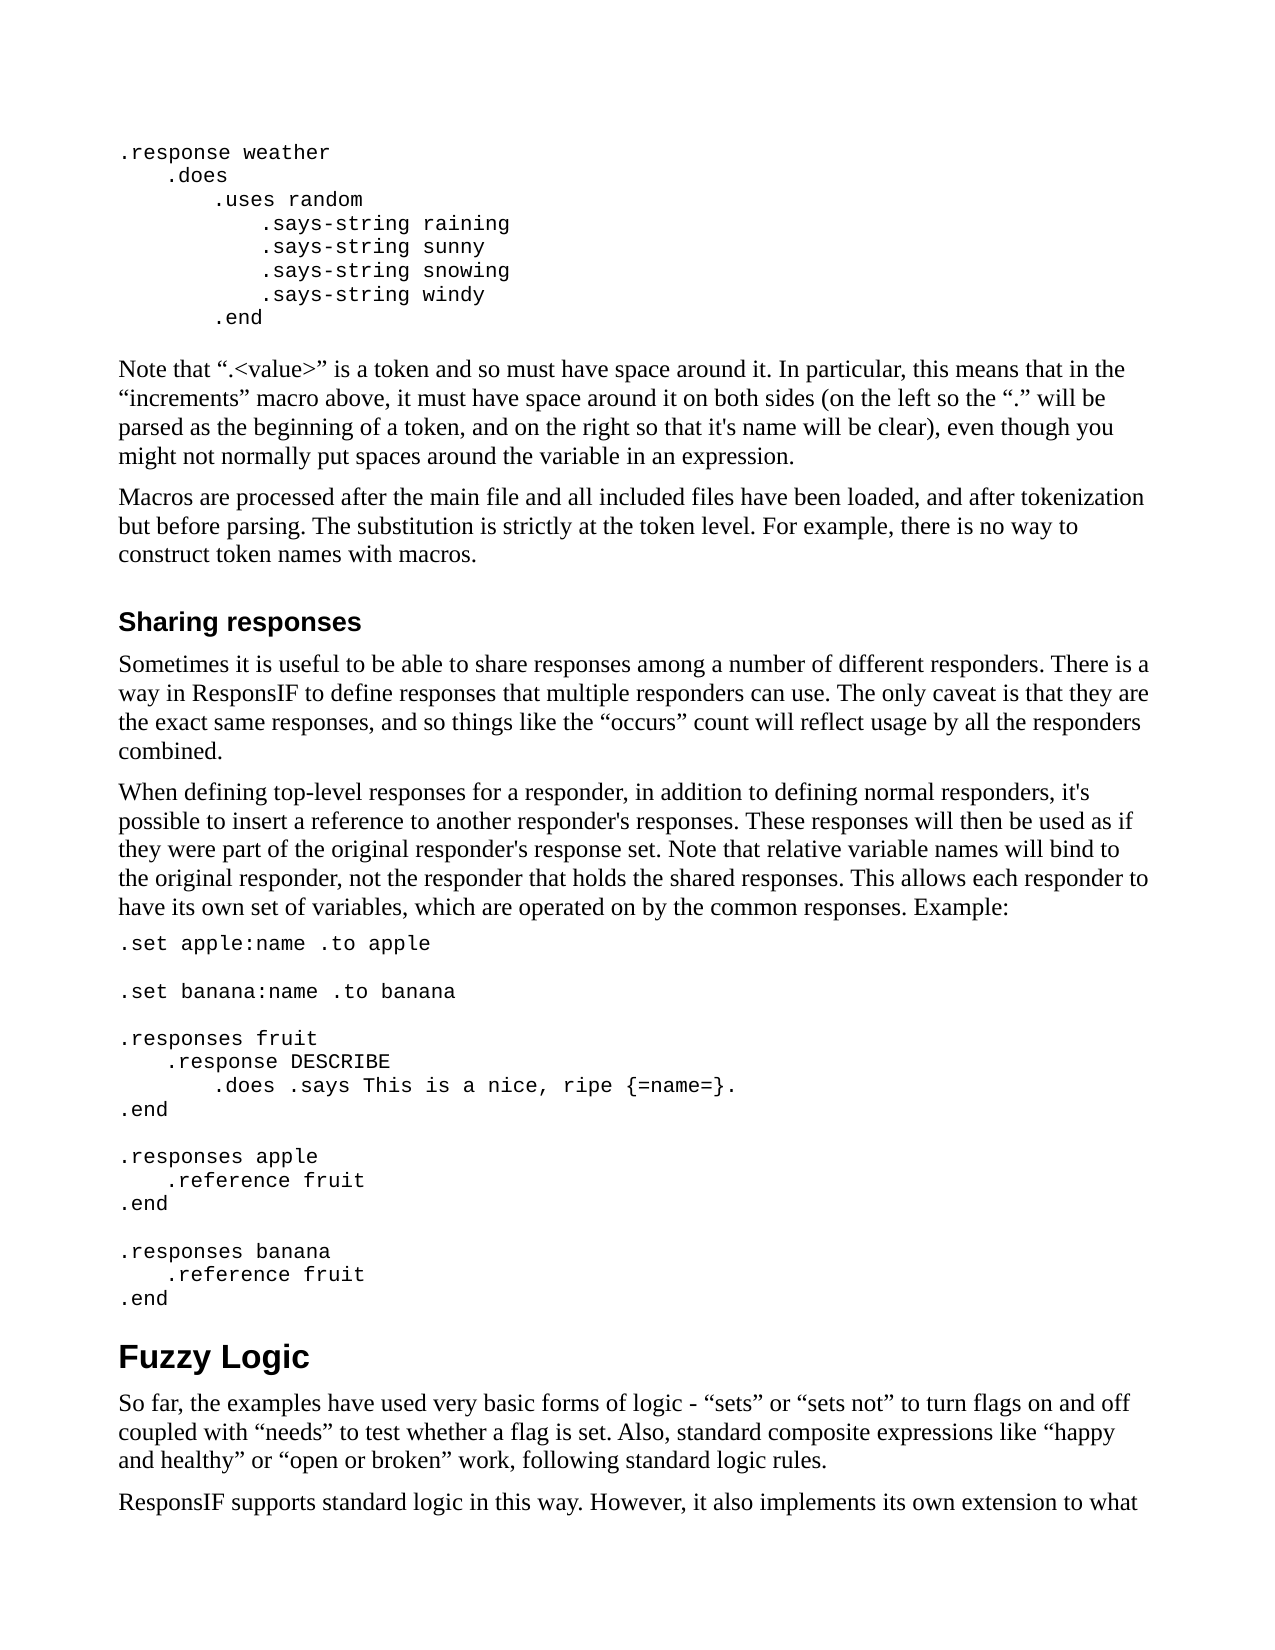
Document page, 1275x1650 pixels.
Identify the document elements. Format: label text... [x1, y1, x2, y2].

subtitle Fuzzy Logic [118, 1337, 1157, 1375]
text .end [118, 1193, 1157, 1217]
text .end [118, 1288, 1157, 1312]
text .responses banana [118, 1241, 1157, 1264]
text .says-string windy [118, 284, 1157, 307]
text .responses apple [118, 1146, 1157, 1170]
subtitle Sharing responses [118, 606, 1157, 637]
text Note that “.<value>” is a token and so must have space around it. In particular, this means that in the “increments” macro above, it must have space around it on both sides (on the left so the “.” will be parsed as the beginning of a token, and on the right so that it's name will be clear), even though you might not normally put spaces around the variable in an expression. [118, 354, 1157, 469]
text .end [118, 1099, 1157, 1122]
text .response DESCRIBE [118, 1052, 1157, 1075]
text So far, the examples have used very basic forms of logic - “sets” or “sets not” to turn flags on and off coupled with “needs” to test whether a flag is set. Also, standard composite expressions like “happy and healthy” or “open or broken” work, following standard logic rules. [118, 1388, 1157, 1474]
text .does .says This is a nice, ripe {=name=}. [118, 1075, 1157, 1099]
text .response weather [118, 142, 1157, 165]
text .says-string raining [118, 213, 1157, 236]
text .says-string snowing [118, 260, 1157, 284]
text .responses fruit [118, 1028, 1157, 1052]
text .reference fruit [118, 1170, 1157, 1193]
text Macros are processed after the main file and all included files have been loaded, and after tokenization but before parsing. The substitution is strictly at the token level. For example, there is no way to construct token names with macros. [118, 482, 1157, 568]
text .does [118, 165, 1157, 189]
text ResponsIF supports standard logic in this way. However, it also implements its own extension to what [118, 1487, 1157, 1515]
text .set banana:name .to banana [118, 981, 1157, 1004]
text .set apple:name .to apple [118, 933, 1157, 957]
text Sometimes it is useful to be able to share responses among a number of different responders. There is a way in ResponsIF to define responses that multiple responders can use. The only caveat is that they are the exact same responses, and so things like the “occurs” count will reflect usage by all the responders combined. [118, 649, 1157, 764]
text .uses random [118, 189, 1157, 213]
text .end [118, 307, 1157, 331]
text When defining top-level responses for a responder, in addition to defining normal responders, it's possible to insert a reference to another responder's responses. These responses will then be used as if they were part of the original responder's response set. Note that relative variable names will bind to the original responder, not the responder that holds the shared responses. This allows each responder to have its own set of variables, which are operated on by the common responses. Example: [118, 777, 1157, 921]
text .says-string sunny [118, 236, 1157, 260]
text .reference fruit [118, 1264, 1157, 1288]
